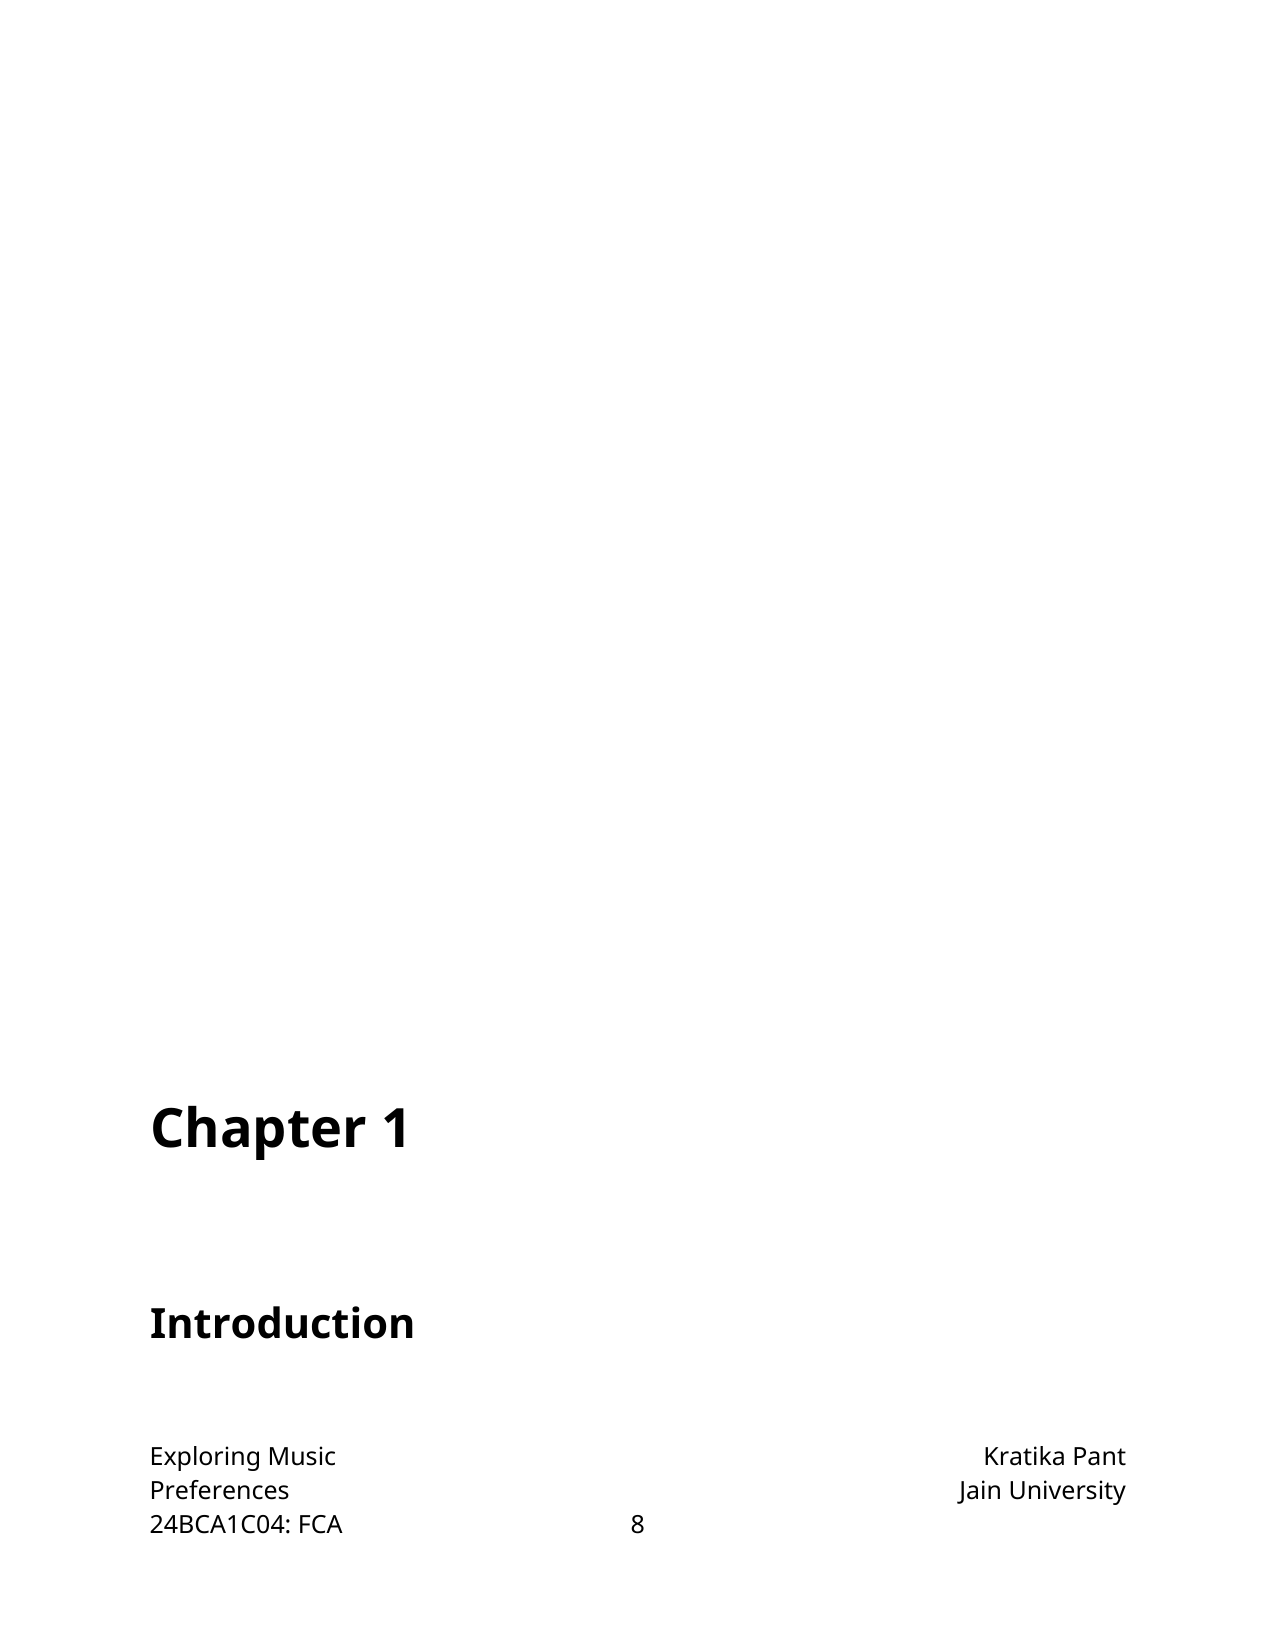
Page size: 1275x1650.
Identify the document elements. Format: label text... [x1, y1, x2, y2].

text Chapter 1 [150, 1089, 1125, 1163]
text Introduction [150, 1293, 1125, 1350]
